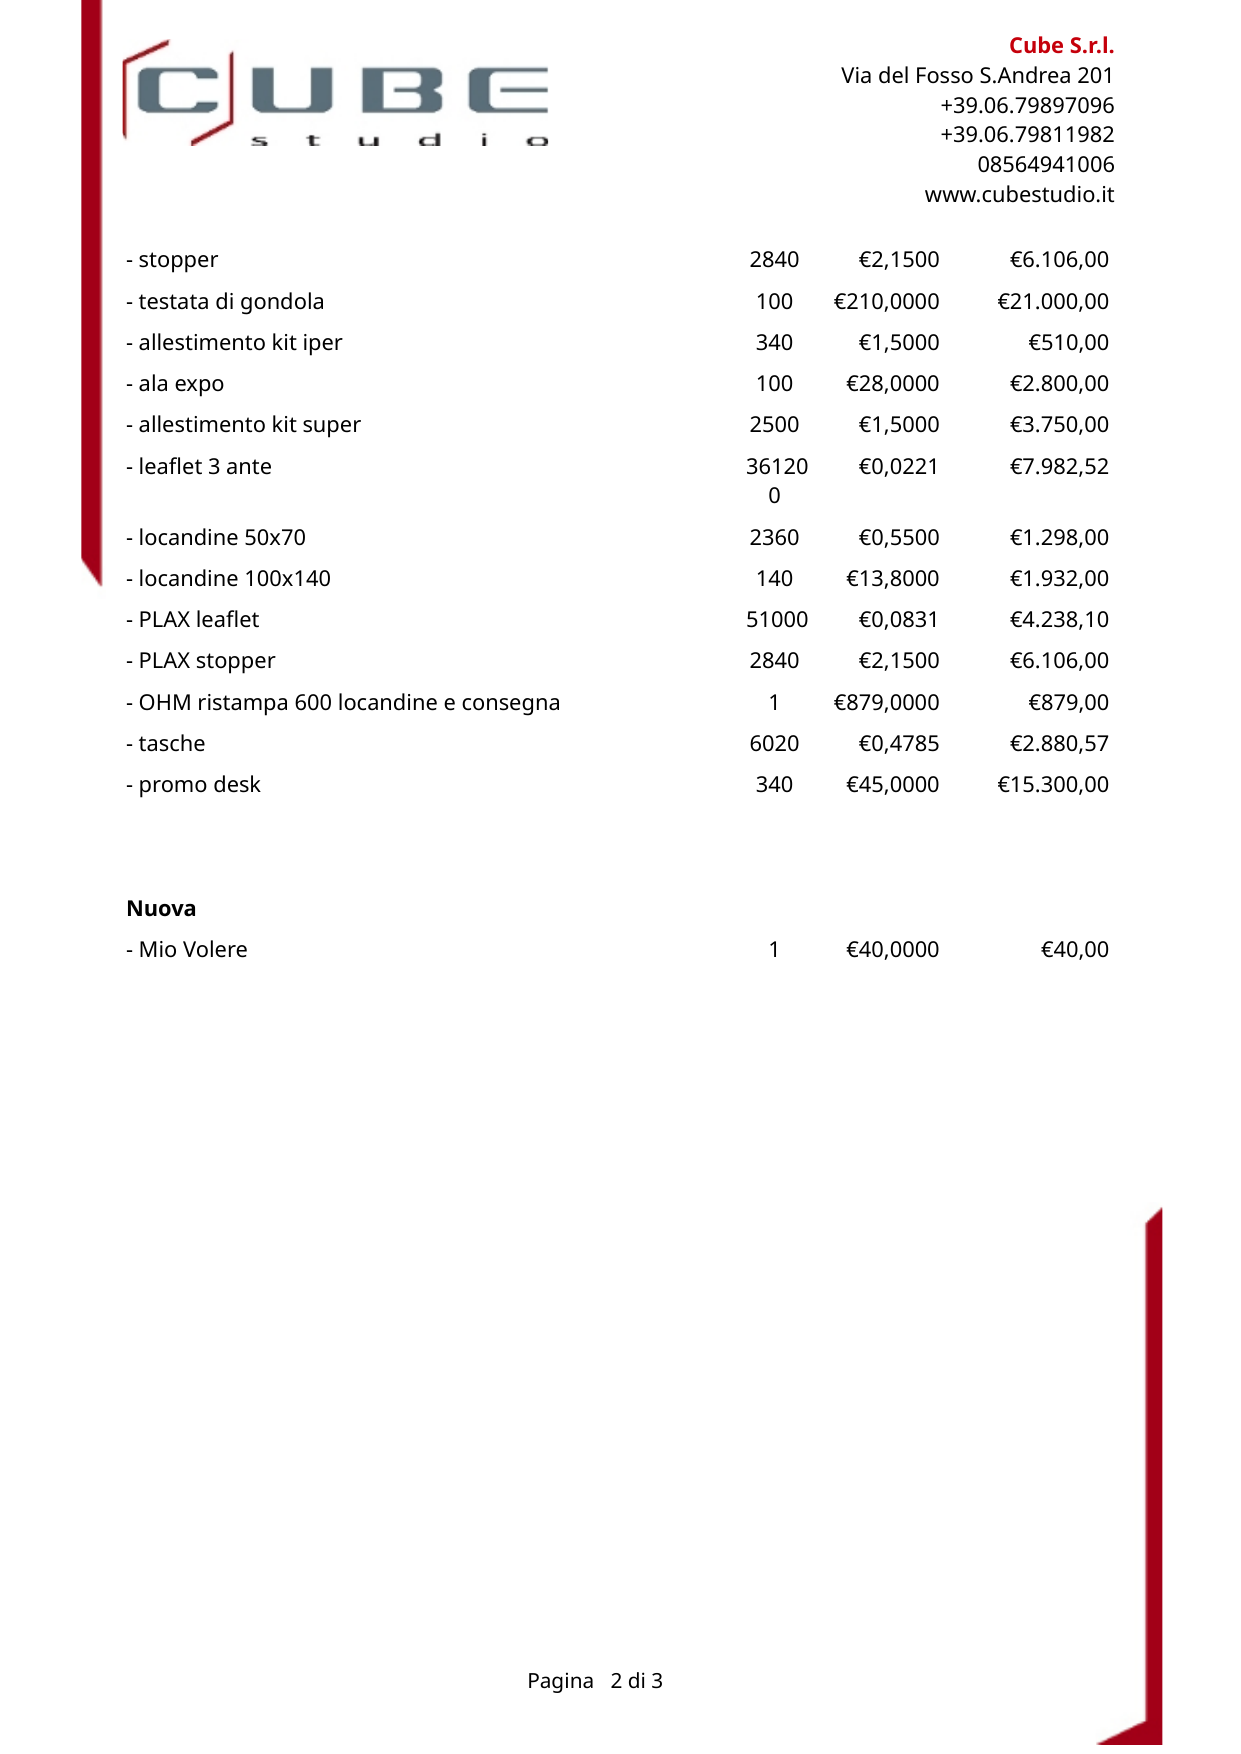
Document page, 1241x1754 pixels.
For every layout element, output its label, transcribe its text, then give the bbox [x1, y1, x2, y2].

table_cell 361200 [739, 445, 815, 516]
table_cell €21.000,00 [951, 280, 1121, 321]
table_cell €7.982,52 [951, 445, 1121, 516]
table_cell - PLAX stopper [120, 640, 739, 681]
table_cell €1,5000 [815, 321, 951, 362]
table_cell €0,0831 [815, 599, 951, 640]
table_cell 2840 [739, 239, 815, 280]
table_cell €3.750,00 [951, 404, 1121, 445]
table_cell €879,00 [951, 681, 1121, 722]
table_cell €1.932,00 [951, 557, 1121, 598]
table_cell 2500 [739, 404, 815, 445]
picture [1095, 1202, 1163, 1745]
table_cell €0,5500 [815, 516, 951, 557]
table_cell €2.800,00 [951, 363, 1121, 404]
table_cell 51000 [739, 599, 815, 640]
table_cell - testata di gondola [120, 280, 739, 321]
table_cell 2840 [739, 640, 815, 681]
picture [122, 39, 549, 146]
table_cell - allestimento kit super [120, 404, 739, 445]
table_cell - promo desk [120, 764, 739, 805]
table_cell - allestimento kit iper [120, 321, 739, 362]
table_cell €2,1500 [815, 239, 951, 280]
table_cell [953, 1011, 1121, 1052]
table_cell 140 [739, 557, 815, 598]
table_cell Nuova [120, 887, 1121, 928]
table_cell [120, 805, 1121, 846]
table_cell €510,00 [951, 321, 1121, 362]
table_cell [120, 1011, 953, 1052]
table_cell €0,0221 [815, 445, 951, 516]
table_cell - leaflet 3 ante [120, 445, 739, 516]
table_cell €40,00 [951, 929, 1121, 970]
table_cell 6020 [739, 722, 815, 763]
table_cell €1,5000 [815, 404, 951, 445]
table_cell €40,0000 [815, 929, 951, 970]
table_cell 1 [739, 681, 815, 722]
table_cell - Mio Volere [120, 929, 739, 970]
table_cell €1.298,00 [951, 516, 1121, 557]
table_cell €6.106,00 [951, 640, 1121, 681]
table_cell [120, 846, 1121, 887]
table_cell - stopper [120, 239, 739, 280]
picture [81, 0, 107, 599]
table_cell - ala expo [120, 363, 739, 404]
table_cell €2.880,57 [951, 722, 1121, 763]
table_cell [120, 1052, 953, 1098]
table_cell - locandine 100x140 [120, 557, 739, 598]
table_cell 100 [739, 280, 815, 321]
table_cell 100 [739, 363, 815, 404]
table_cell €210,0000 [815, 280, 951, 321]
table_cell 340 [739, 764, 815, 805]
table_cell €4.238,10 [951, 599, 1121, 640]
table_cell - PLAX leaflet [120, 599, 739, 640]
table_cell [953, 1052, 1121, 1098]
table_cell - locandine 50x70 [120, 516, 739, 557]
table_cell - OHM ristampa 600 locandine e consegna [120, 681, 739, 722]
table_cell €13,8000 [815, 557, 951, 598]
table_cell €45,0000 [815, 764, 951, 805]
table_cell €28,0000 [815, 363, 951, 404]
table_cell €15.300,00 [951, 764, 1121, 805]
table_cell €2,1500 [815, 640, 951, 681]
table_cell €6.106,00 [951, 239, 1121, 280]
table_cell €0,4785 [815, 722, 951, 763]
table_cell [120, 970, 1121, 1011]
table_cell €879,0000 [815, 681, 951, 722]
table_cell 2360 [739, 516, 815, 557]
table_cell - tasche [120, 722, 739, 763]
table_cell 340 [739, 321, 815, 362]
table_cell 1 [739, 929, 815, 970]
